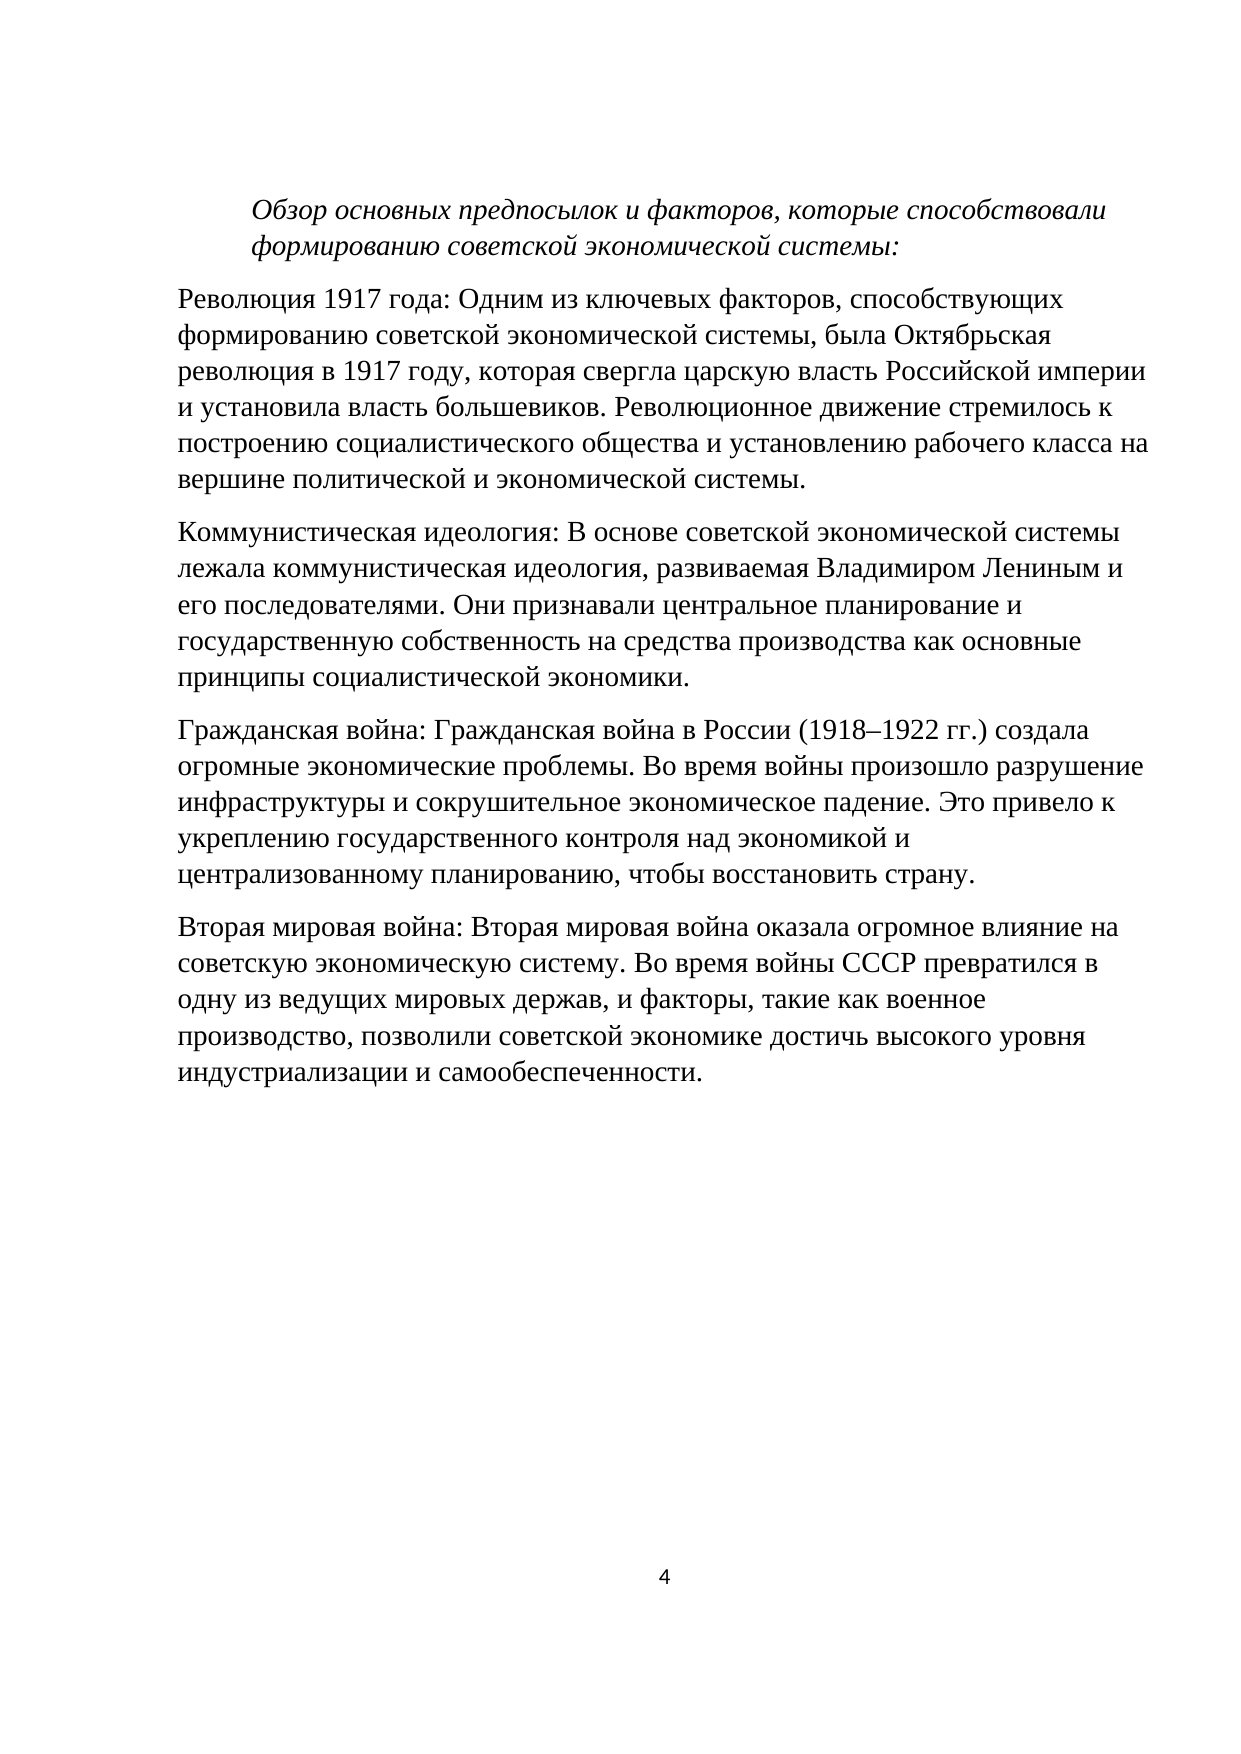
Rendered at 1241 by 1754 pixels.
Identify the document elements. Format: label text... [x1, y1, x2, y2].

text Гражданская война: Гражданская война в России (1918–1922 гг.) создала огромные экономические проблемы. Во время войны произошло разрушение инфраструктуры и сокрушительное экономическое падение. Это привело к укреплению государственного контроля над экономикой и централизованному планированию, чтобы восстановить страну. [177, 712, 1152, 890]
text Революция 1917 года: Одним из ключевых факторов, способствующих формированию советской экономической системы, была Октябрьская революция в 1917 году, которая свергла царскую власть Российской империи и установила власть большевиков. Революционное движение стремилось к построению социалистического общества и установлению рабочего класса на вершине политической и экономической системы. [177, 281, 1152, 495]
text Обзор основных предпосылок и факторов, которые способствовали формированию советской экономической системы: [177, 192, 1152, 262]
text Вторая мировая война: Вторая мировая война оказала огромное влияние на советскую экономическую систему. Во время войны СССР превратился в одну из ведущих мировых держав, и факторы, такие как военное производство, позволили советской экономике достичь высокого уровня индустриализации и самообеспеченности. [177, 909, 1152, 1087]
text Коммунистическая идеология: В основе советской экономической системы лежала коммунистическая идеология, развиваемая Владимиром Лениным и его последователями. Они признавали центральное планирование и государственную собственность на средства производства как основные принципы социалистической экономики. [177, 514, 1152, 693]
